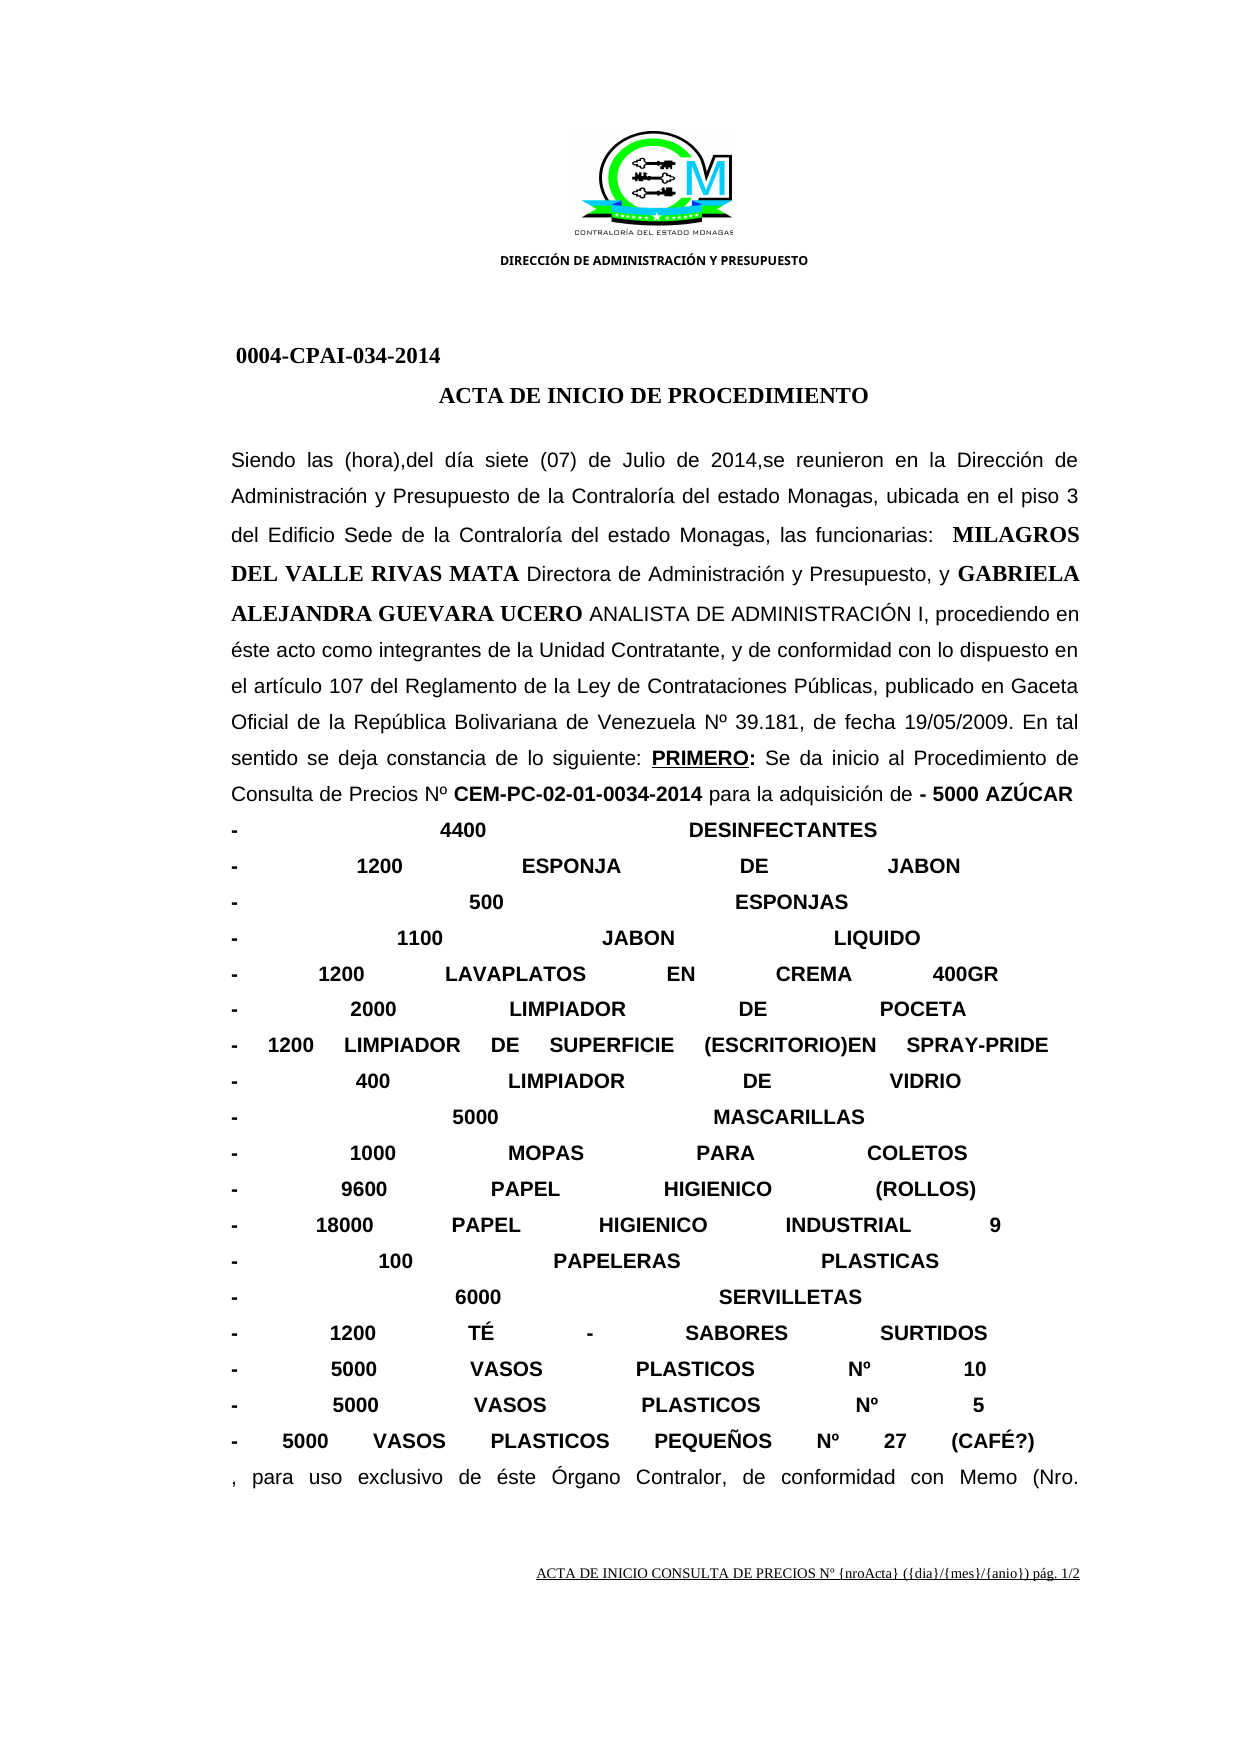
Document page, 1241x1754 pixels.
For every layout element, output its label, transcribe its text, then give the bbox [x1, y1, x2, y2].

text Siendo las (hora),del día siete (07) de Julio de 2014,se reunieron en la Dirección de Administración y Presupuesto de la Contraloría del estado Monagas, ubicada en el piso 3 del Edificio Sede de la Contraloría del estado Monagas, las funcionarias: MILAGROS DEL VALLE RIVAS MATA Directora de Administración y Presupuesto, y GABRIELA ALEJANDRA GUEVARA UCERO ANALISTA DE ADMINISTRACIÓN I, procediendo en éste acto como integrantes de la Unidad Contratante, y de conformidad con lo dispuesto en el artículo 107 del Reglamento de la Ley de Contrataciones Públicas, publicado en Gaceta Oficial de la República Bolivariana de Venezuela Nº 39.181, de fecha 19/05/2009. En tal sentido se deja constancia de lo siguiente: PRIMERO: Se da inicio al Procedimiento de Consulta de Precios Nº CEM-PC-02-01-0034-2014 para la adquisición de - 5000 AZÚCAR - 4400 DESINFECTANTES - 1200 ESPONJA DE JABON - 500 ESPONJAS - 1100 JABON LIQUIDO - 1200 LAVAPLATOS EN CREMA 400GR - 2000 LIMPIADOR DE POCETA - 1200 LIMPIADOR DE SUPERFICIE (ESCRITORIO)EN SPRAY-PRIDE - 400 LIMPIADOR DE VIDRIO - 5000 MASCARILLAS - 1000 MOPAS PARA COLETOS - 9600 PAPEL HIGIENICO (ROLLOS) - 18000 PAPEL HIGIENICO INDUSTRIAL 9 - 100 PAPELERAS PLASTICAS - 6000 SERVILLETAS - 1200 TÉ - SABORES SURTIDOS - 5000 VASOS PLASTICOS Nº 10 - 5000 VASOS PLASTICOS Nº 5 - 5000 VASOS PLASTICOS PEQUEÑOS Nº 27 (CAFÉ?) , para uso exclusivo de éste Órgano Contralor, de conformidad con Memo (Nro. [231, 448, 1080, 1488]
picture [574, 131, 733, 235]
text ACTA DE INICIO DE PROCEDIMIENTO [228, 382, 1080, 408]
text 0004-CPAI-034-2014 [230, 342, 1080, 369]
